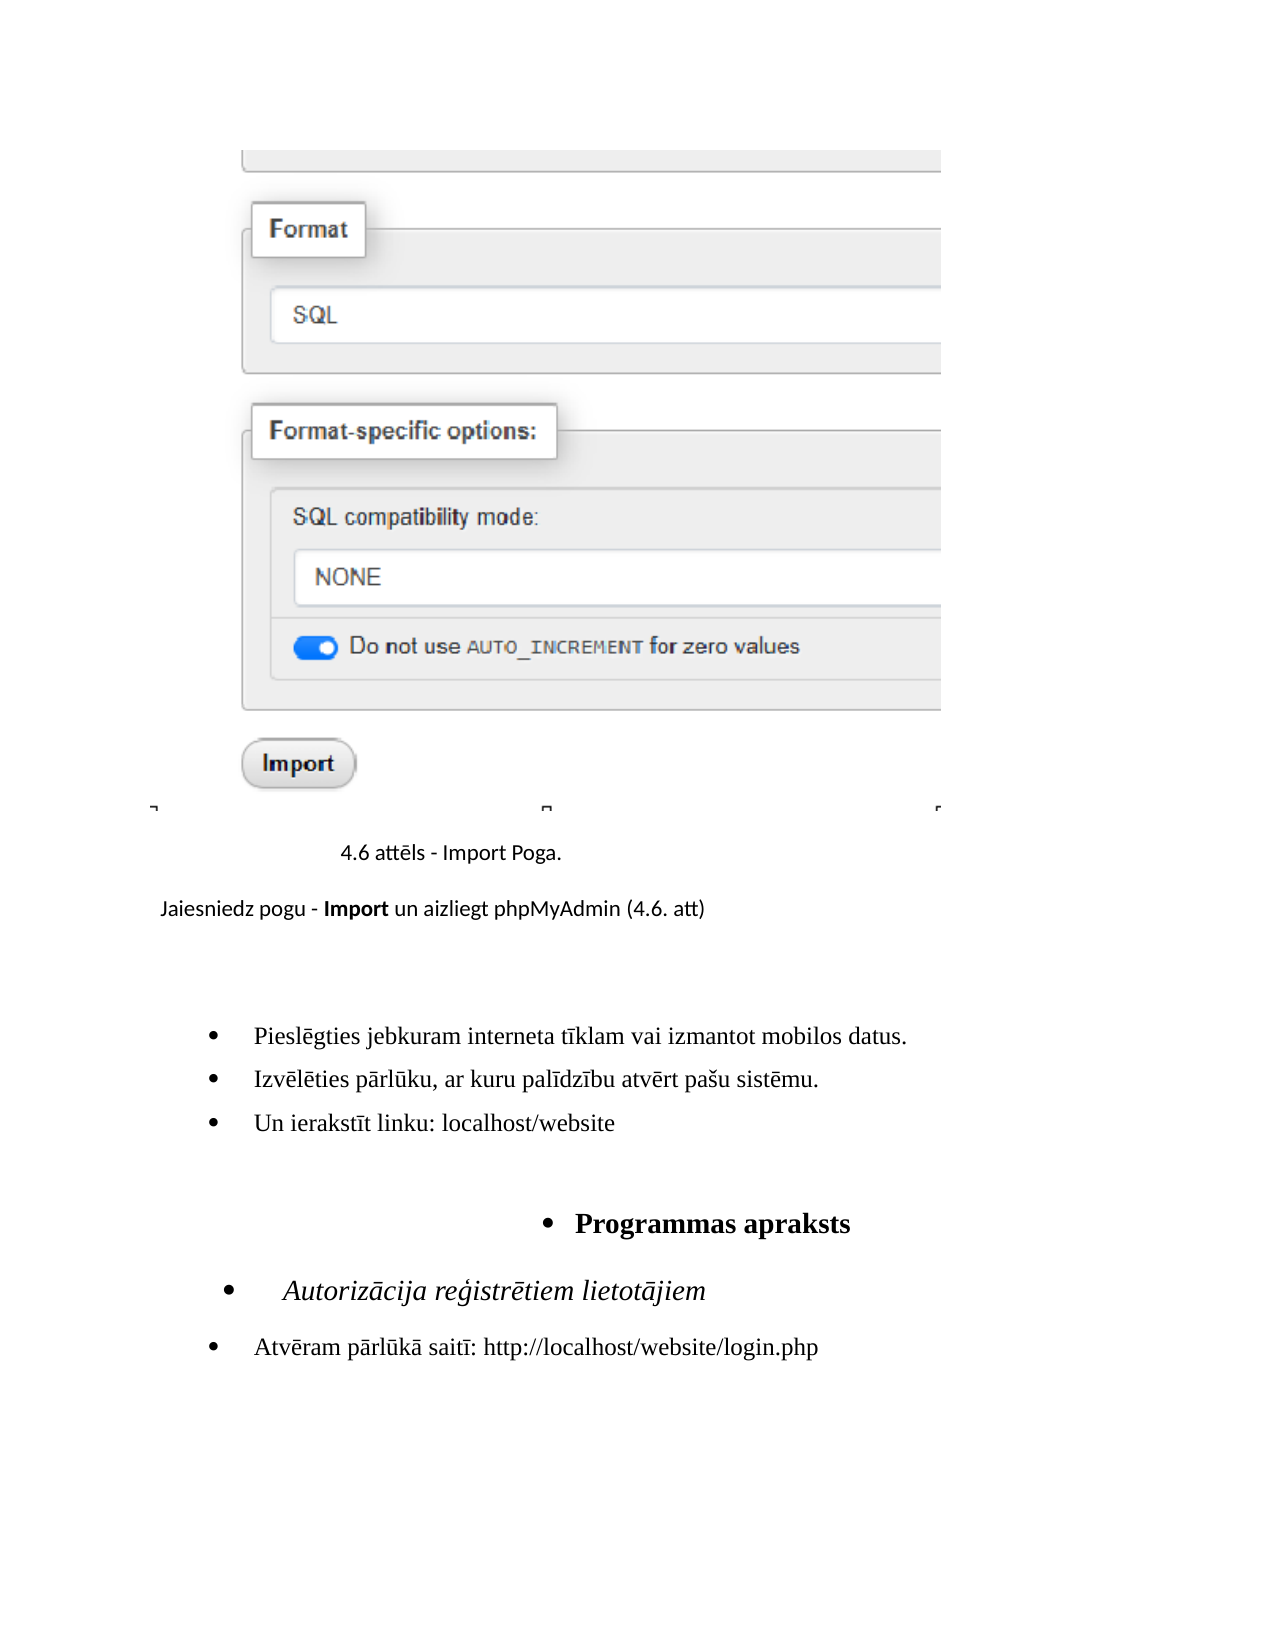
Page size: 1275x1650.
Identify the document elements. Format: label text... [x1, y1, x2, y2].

list Un ierakstīt linku: localhost/website [209, 1108, 1125, 1136]
text 4.6 attēls - Import Poga. [150, 838, 1125, 866]
text Jaiesniedz pogu - Import un aizliegt phpMyAdmin (4.6. att) [150, 894, 1125, 922]
list Izvēlēties pārlūku, ar kuru palīdzību atvērt pašu sistēmu. [209, 1064, 1125, 1093]
list Pieslēgties jebkuram interneta tīklam vai izmantot mobilos datus. [209, 1021, 1125, 1050]
list Atvēram pārlūkā saitī: http://localhost/website/login.php [209, 1332, 1125, 1361]
list Autorizācija reģistrētiem lietotājiem [224, 1273, 1125, 1307]
list Programmas apraksts [209, 1206, 1125, 1240]
